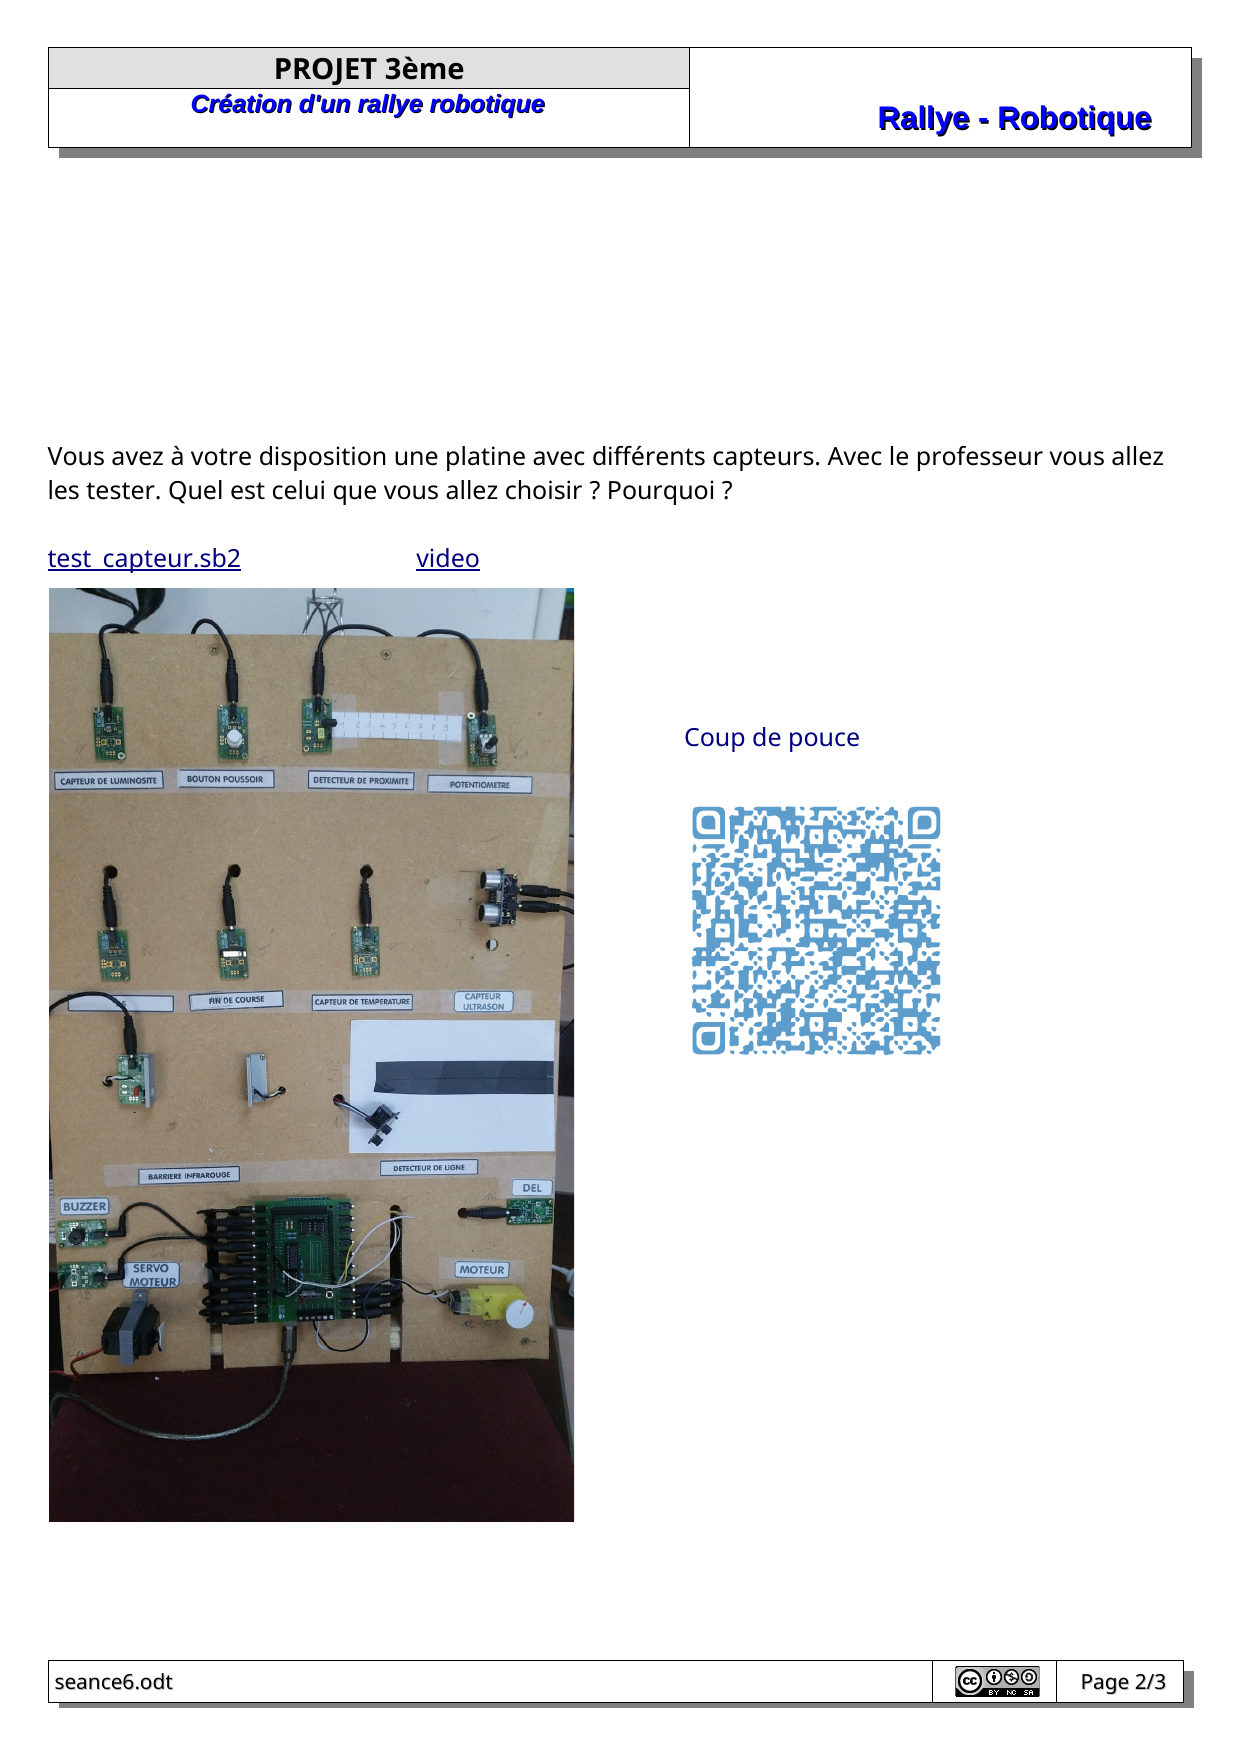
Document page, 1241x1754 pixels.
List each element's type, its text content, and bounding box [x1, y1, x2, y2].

text test_capteur.sb2 video [47, 541, 1193, 575]
text Vous avez à votre disposition une platine avec différents capteurs. Avec le professeur vous allez les tester. Quel est celui que vous allez choisir ? Pourquoi ? [47, 438, 1193, 507]
picture [49, 588, 575, 1522]
picture [673, 787, 958, 1073]
picture [955, 1666, 1040, 1697]
